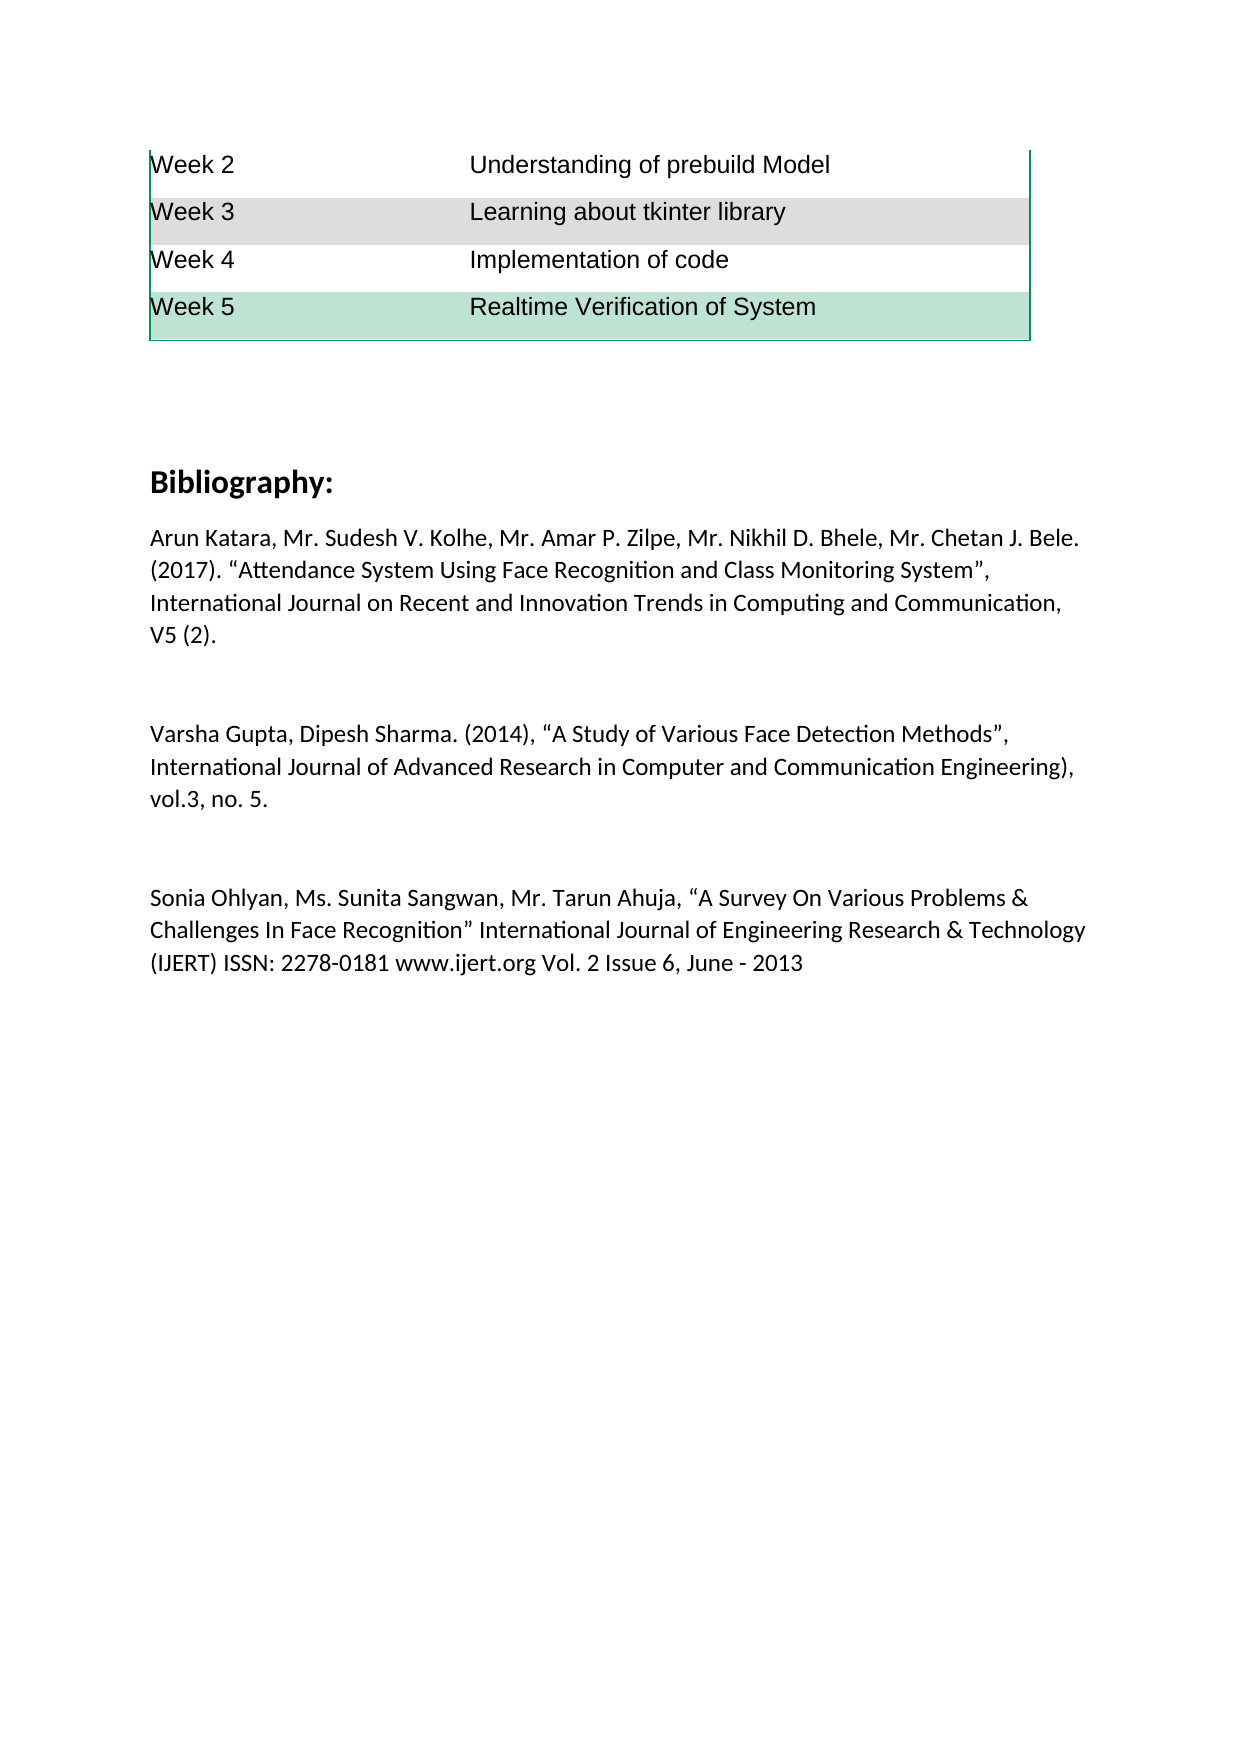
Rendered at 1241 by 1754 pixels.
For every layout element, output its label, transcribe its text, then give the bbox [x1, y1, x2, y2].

table_cell Learning about tkinter library [469, 198, 1029, 245]
table_cell Week 2 [151, 150, 469, 197]
text Arun Katara, Mr. Sudesh V. Kolhe, Mr. Amar P. Zilpe, Mr. Nikhil D. Bhele, Mr. Chetan J. Bele. (2017). “Attendance System Using Face Recognition and Class Monitoring System”, International Journal on Recent and Innovation Trends in Computing and Communication, V5 (2). [150, 522, 1090, 650]
text Sonia Ohlyan, Ms. Sunita Sangwan, Mr. Tarun Ahuja, “A Survey On Various Problems & Challenges In Face Recognition” International Journal of Engineering Research & Technology (IJERT) ISSN: 2278-0181 www.ijert.org Vol. 2 Issue 6, June - 2013 [150, 882, 1090, 978]
text Bibliography: [150, 462, 1090, 502]
table_cell Understanding of prebuild Model [469, 150, 1029, 197]
table_cell Week 4 [151, 245, 469, 292]
text Varsha Gupta, Dipesh Sharma. (2014), “A Study of Various Face Detection Methods”, International Journal of Advanced Research in Computer and Communication Engineering), vol.3, no. 5. [150, 718, 1090, 814]
table_cell Implementation of code [469, 245, 1029, 292]
table_cell Week 3 [151, 198, 469, 245]
table_cell Week 5 [151, 292, 469, 339]
table_cell Realtime Verification of System [469, 292, 1029, 339]
